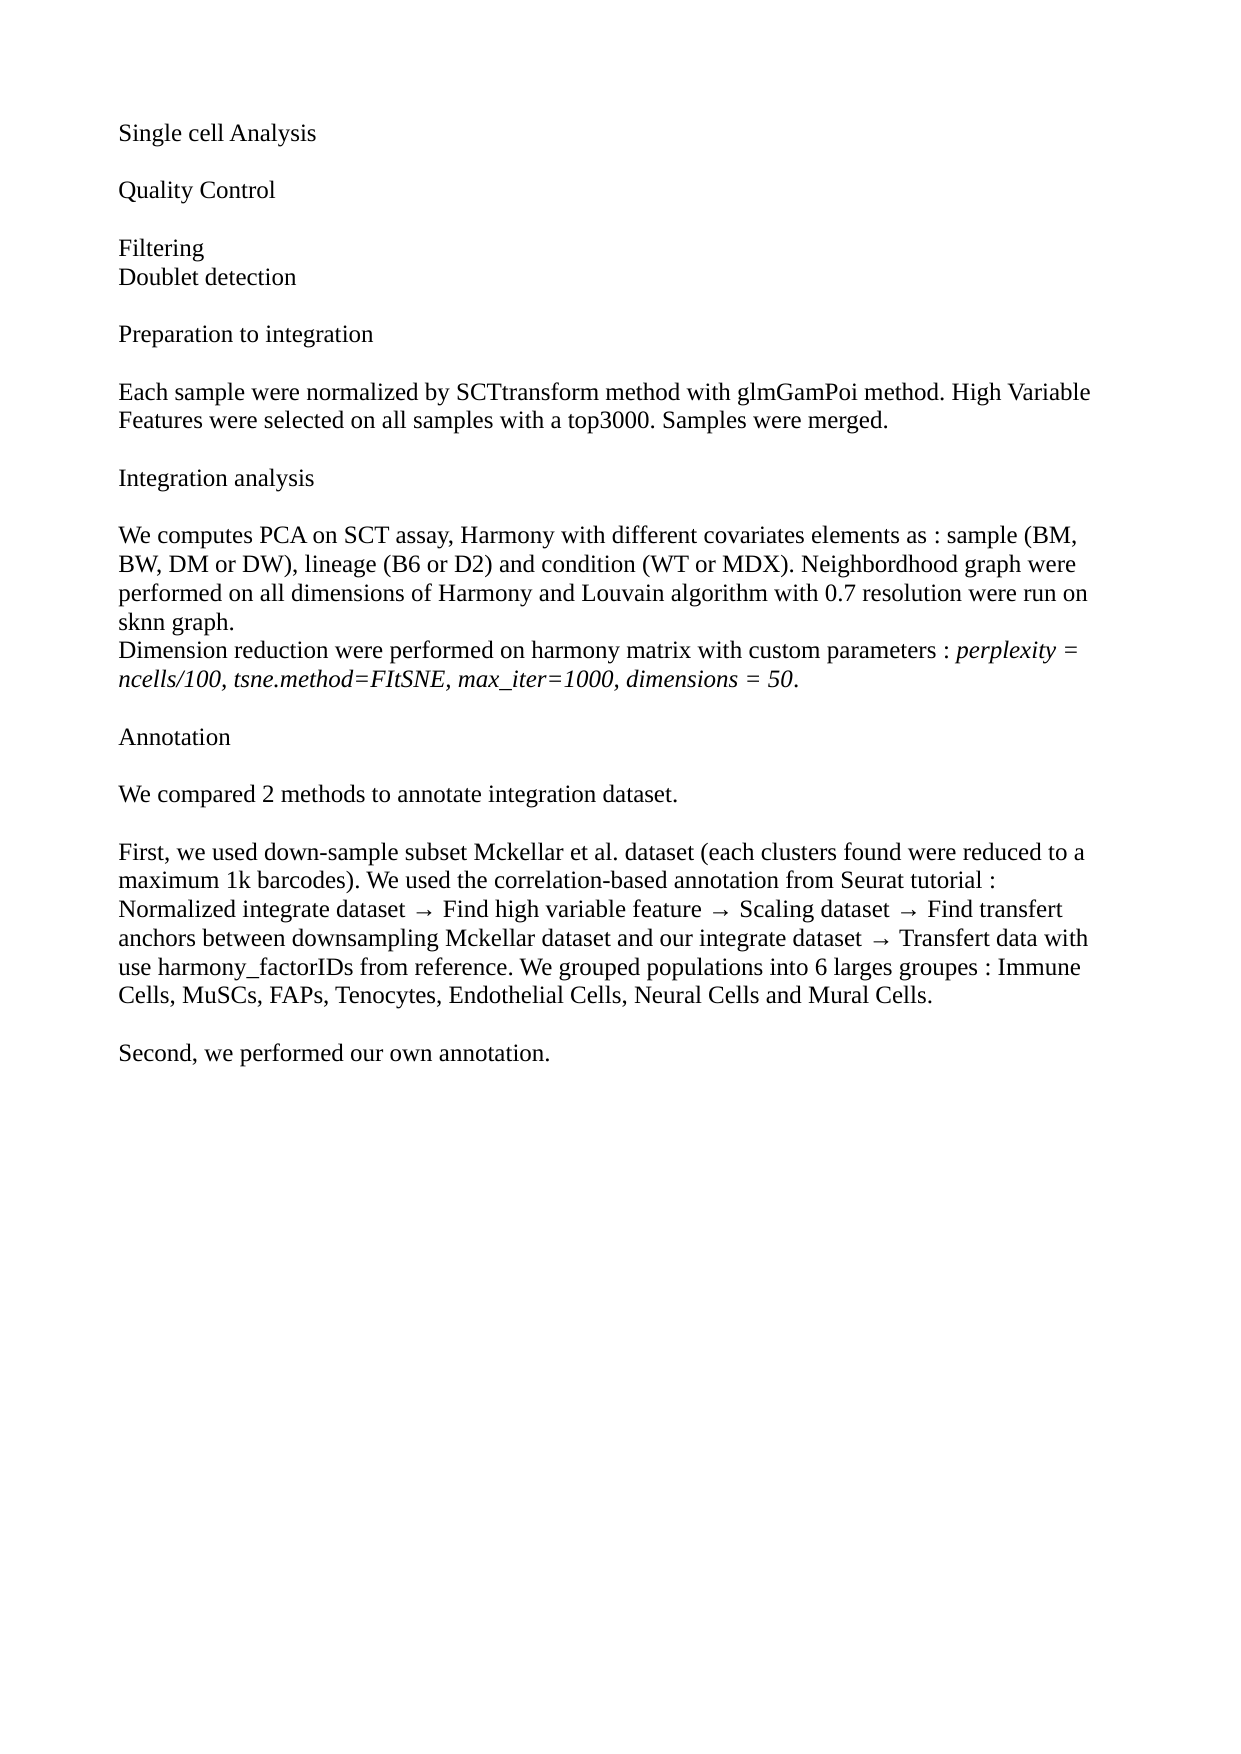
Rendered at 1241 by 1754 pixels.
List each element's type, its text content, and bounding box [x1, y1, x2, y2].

text Quality Control [118, 176, 1122, 204]
text Annotation [118, 722, 1122, 751]
text First, we used down-sample subset Mckellar et al. dataset (each clusters found were reduced to a maximum 1k barcodes). We used the correlation-based annotation from Seurat tutorial : [118, 837, 1122, 894]
text Doublet detection [118, 262, 1122, 291]
text Dimension reduction were performed on harmony matrix with custom parameters : perplexity = ncells/100, tsne.method=FItSNE, max_iter=1000, dimensions = 50. [118, 636, 1122, 693]
text Single cell Analysis [118, 118, 1122, 147]
text Normalized integrate dataset → Find high variable feature → Scaling dataset → Find transfert anchors between downsampling Mckellar dataset and our integrate dataset → Transfert data with use harmony_factorIDs from reference. We grouped populations into 6 larges groupes : Immune Cells, MuSCs, FAPs, Tenocytes, Endothelial Cells, Neural Cells and Mural Cells. [118, 894, 1122, 1009]
text Integration analysis [118, 463, 1122, 492]
text Preparation to integration [118, 319, 1122, 348]
text Filtering [118, 233, 1122, 262]
text Each sample were normalized by SCTtransform method with glmGamPoi method. High Variable Features were selected on all samples with a top3000. Samples were merged. [118, 377, 1122, 434]
text We compared 2 methods to annotate integration dataset. [118, 779, 1122, 808]
text We computes PCA on SCT assay, Harmony with different covariates elements as : sample (BM, BW, DM or DW), lineage (B6 or D2) and condition (WT or MDX). Neighbordhood graph were performed on all dimensions of Harmony and Louvain algorithm with 0.7 resolution were run on sknn graph. [118, 521, 1122, 636]
text Second, we performed our own annotation. [118, 1038, 1122, 1067]
